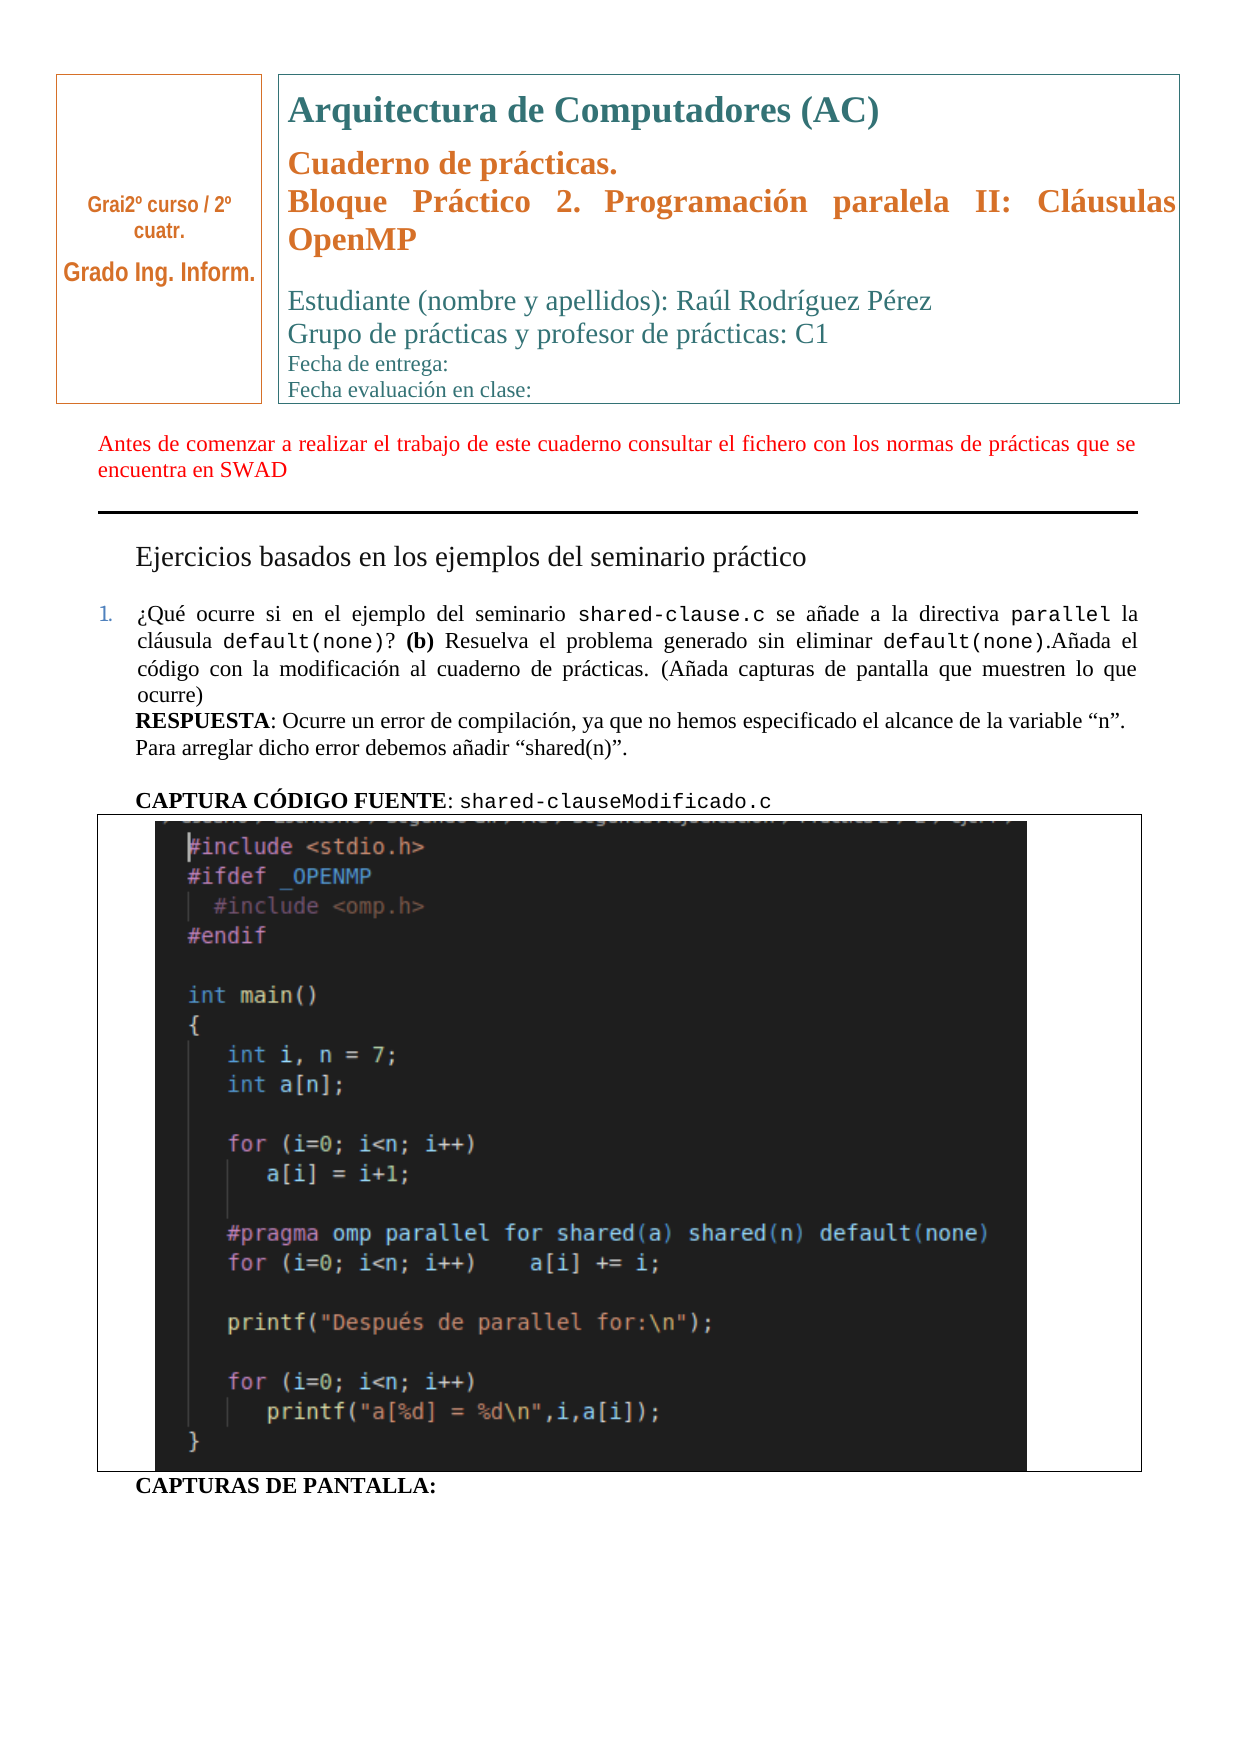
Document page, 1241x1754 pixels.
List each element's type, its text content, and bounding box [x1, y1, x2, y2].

text Antes de comenzar a realizar el trabajo de este cuaderno consultar el fichero con los normas de prácticas que se encuentra en SWAD [98, 430, 1138, 483]
list ¿Qué ocurre si en el ejemplo del seminario shared-clause.c se añade a la directiva parallel la cláusula default(none)? (b) Resuelva el problema generado sin eliminar default(none).Añada el código con la modificación al cuaderno de prácticas. (Añada capturas de pantalla que muestren lo que ocurre) [99, 600, 1138, 708]
table_header [98, 815, 1141, 1471]
table_header Arquitectura de Computadores (AC) Cuaderno de prácticas. Bloque Práctico 2. Programación paralela II: Cláusulas OpenMP Estudiante (nombre y apellidos): Raúl Rodríguez Pérez Grupo de prácticas y profesor de prácticas: C1 Fecha de entrega: Fecha evaluación en clase: [279, 75, 1179, 403]
text Para arreglar dicho error debemos añadir “shared(n)”. [135, 734, 1138, 760]
picture [155, 821, 1027, 1471]
text RESPUESTA: Ocurre un error de compilación, ya que no hemos especificado el alcance de la variable “n”. [135, 708, 1138, 734]
text CAPTURAS DE PANTALLA: [135, 1472, 1138, 1498]
text CAPTURA CÓDIGO FUENTE: shared-clauseModificado.c [135, 787, 1138, 814]
subtitle Ejercicios basados en los ejemplos del seminario práctico [98, 539, 1138, 573]
table_header Grai2º curso / 2º cuatr. Grado Ing. Inform. [57, 75, 261, 403]
table_header [262, 74, 278, 403]
